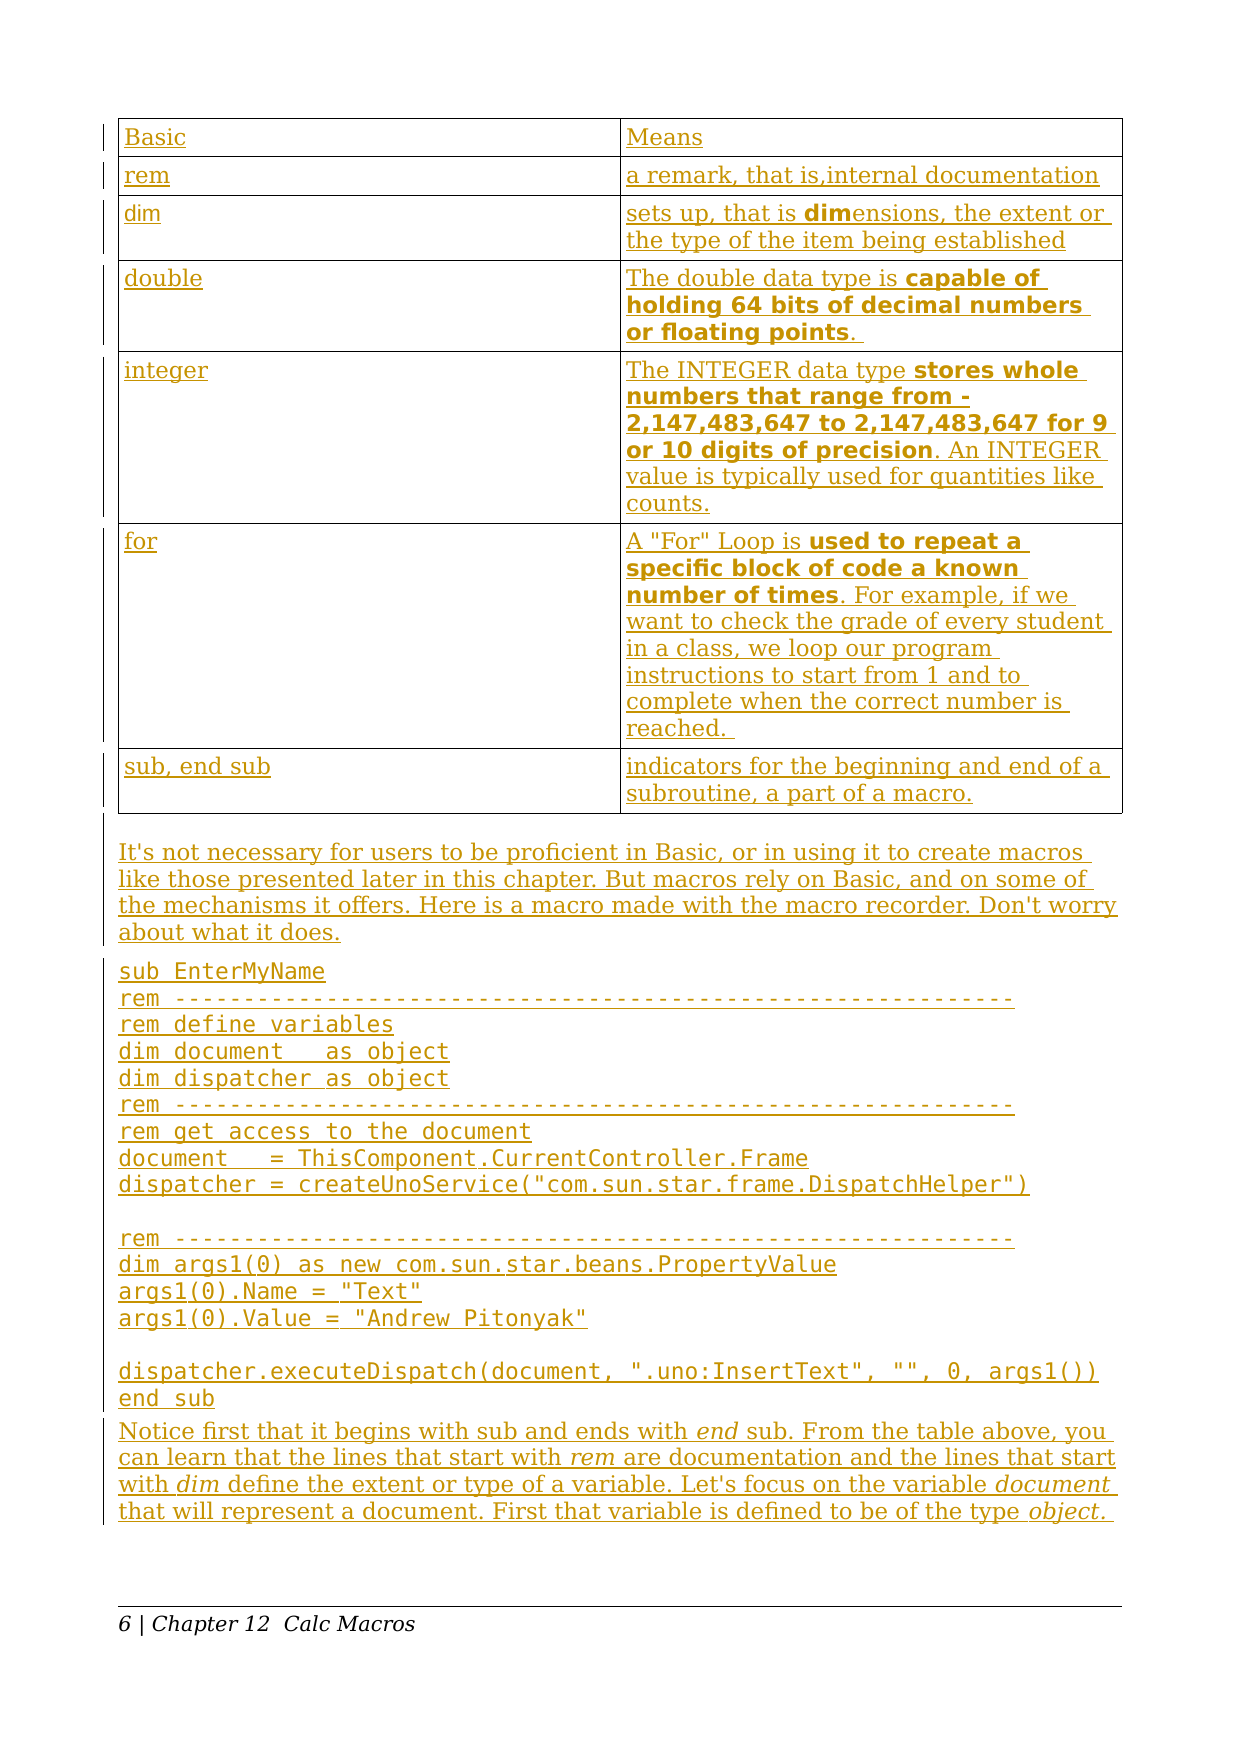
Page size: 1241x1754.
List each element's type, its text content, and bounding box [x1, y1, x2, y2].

text dim document as object [118, 1038, 1122, 1065]
table_header Means [621, 119, 1122, 156]
text rem define variables [118, 1012, 1122, 1038]
text end sub [118, 1385, 1122, 1412]
table_cell indicators for the beginning and end of a subroutine, a part of a macro. [621, 749, 1122, 812]
table_cell double [119, 261, 620, 351]
text args1(0).Value = "Andrew Pitonyak" [118, 1305, 1122, 1332]
table_cell a remark, that is,internal documentation [621, 157, 1122, 194]
text document = ThisComponent.CurrentController.Frame [118, 1145, 1122, 1172]
table_cell rem [119, 157, 620, 194]
table_cell sets up, that is dimensions, the extent or the type of the item being established [621, 196, 1122, 259]
table_cell sub, end sub [119, 749, 620, 812]
text rem ------------------------------------------------------------- [118, 1225, 1122, 1252]
text rem get access to the document [118, 1118, 1122, 1145]
text sub EnterMyName [118, 958, 1122, 985]
text rem ------------------------------------------------------------- [118, 1092, 1122, 1118]
text dim args1(0) as new com.sun.star.beans.PropertyValue [118, 1252, 1122, 1278]
text rem ------------------------------------------------------------- [118, 985, 1122, 1012]
table_cell The double data type is capable of holding 64 bits of decimal numbers or floating points. [621, 261, 1122, 351]
text dim dispatcher as object [118, 1065, 1122, 1092]
table_cell integer [119, 352, 620, 523]
table_header Basic [119, 119, 620, 156]
text args1(0).Name = "Text" [118, 1278, 1122, 1305]
text dispatcher = createUnoService("com.sun.star.frame.DispatchHelper") [118, 1172, 1122, 1198]
table_cell A "For" Loop is used to repeat a specific block of code a known number of times. For example, if we want to check the grade of every student in a class, we loop our program instructions to start from 1 and to complete when the correct number is reached. [621, 524, 1122, 747]
text Notice first that it begins with sub and ends with end sub. From the table above, you can learn that the lines that start with rem are documentation and the lines that start with dim define the extent or type of a variable. Let's focus on the variable document that will represent a document. First that variable is defined to be of the type object. [118, 1418, 1122, 1524]
table_cell for [119, 524, 620, 747]
table_cell The INTEGER data type stores whole numbers that range from -2,147,483,647 to 2,147,483,647 for 9 or 10 digits of precision. An INTEGER value is typically used for quantities like counts. [621, 352, 1122, 523]
table_cell dim [119, 196, 620, 259]
text dispatcher.executeDispatch(document, ".uno:InsertText", "", 0, args1()) [118, 1358, 1134, 1385]
text It's not necessary for users to be proficient in Basic, or in using it to create macros like those presented later in this chapter. But macros rely on Basic, and on some of the mechanisms it offers. Here is a macro made with the macro recorder. Don't worry about what it does. [118, 839, 1122, 946]
